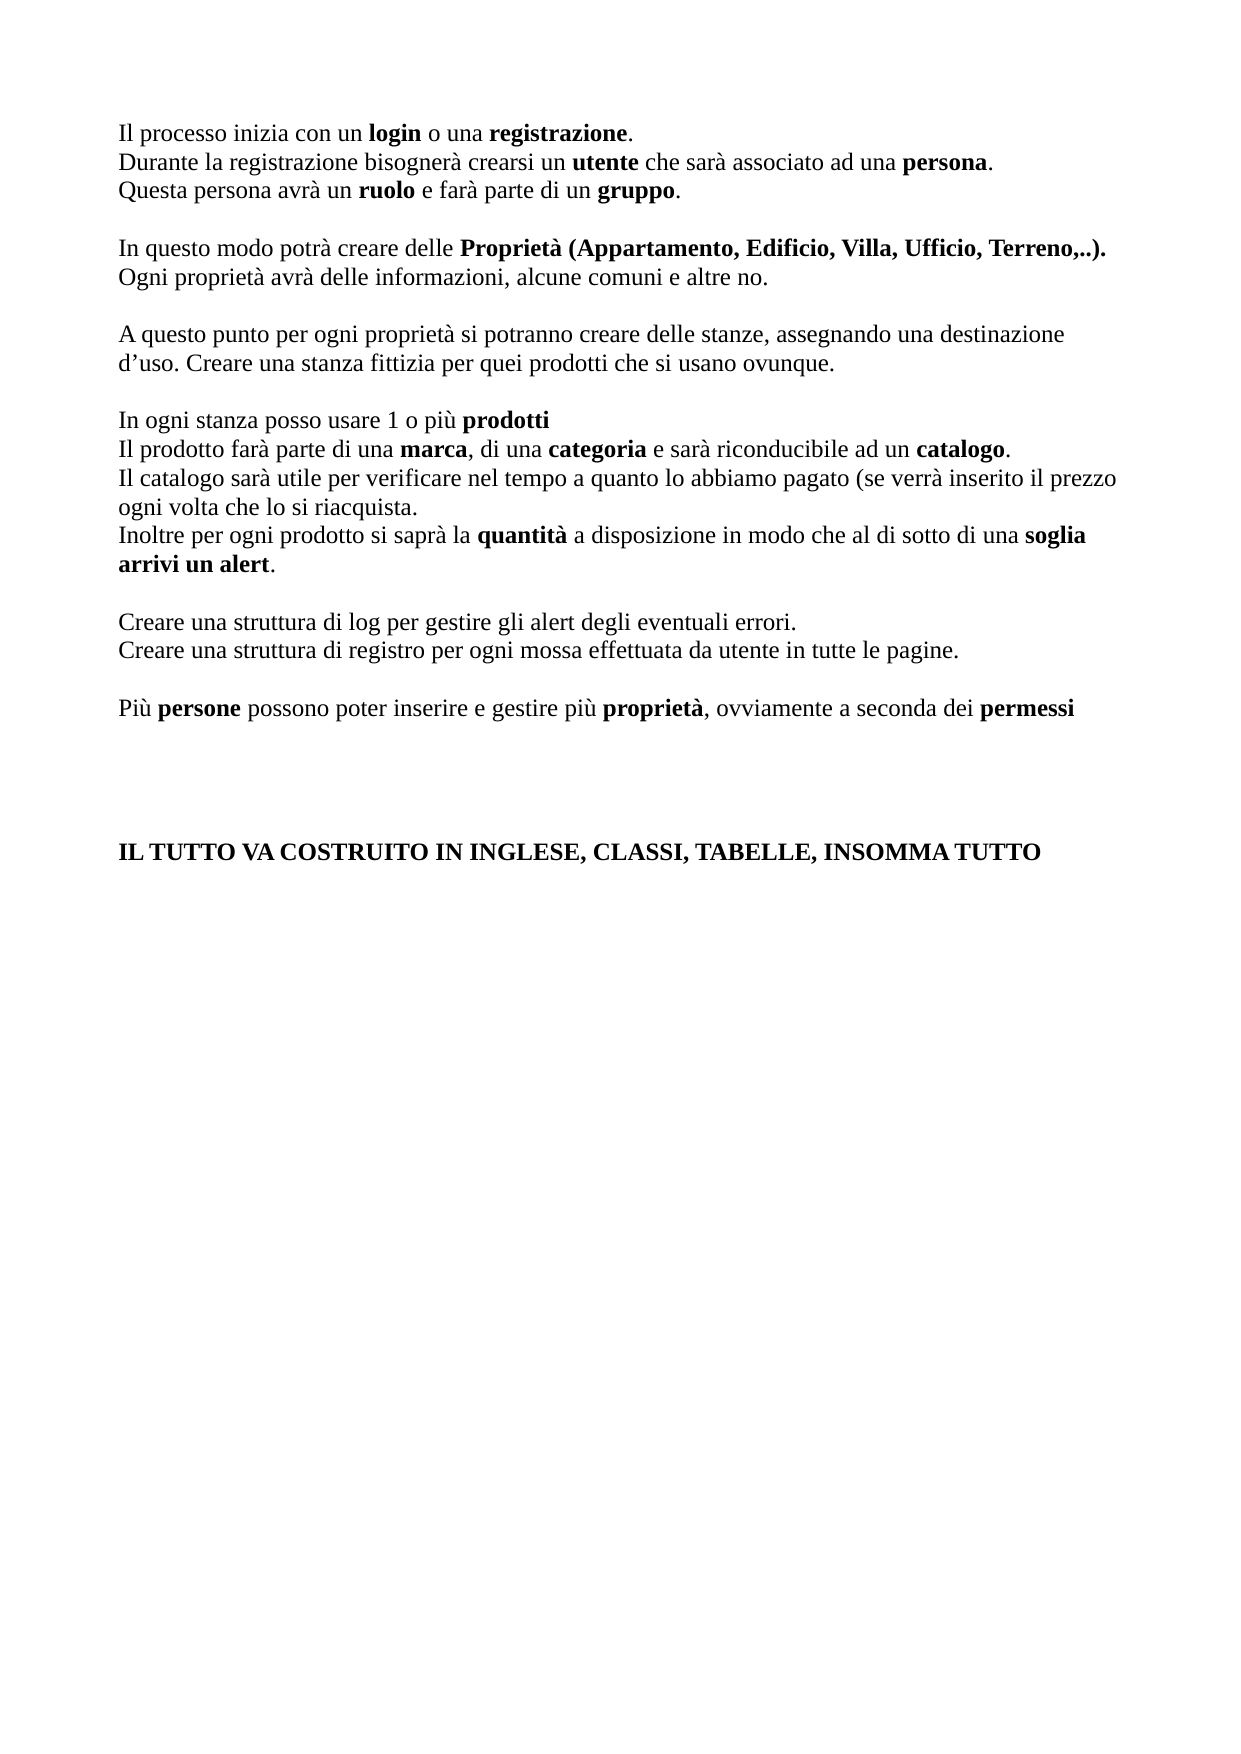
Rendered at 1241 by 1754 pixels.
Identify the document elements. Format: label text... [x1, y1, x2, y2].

text Durante la registrazione bisognerà crearsi un utente che sarà associato ad una persona. [118, 147, 1122, 176]
text In questo modo potrà creare delle Proprietà (Appartamento, Edificio, Villa, Ufficio, Terreno,..). Ogni proprietà avrà delle informazioni, alcune comuni e altre no. [118, 233, 1122, 291]
text In ogni stanza posso usare 1 o più prodotti [118, 406, 1122, 434]
text Inoltre per ogni prodotto si saprà la quantità a disposizione in modo che al di sotto di una soglia arrivi un alert. [118, 521, 1122, 578]
text Il processo inizia con un login o una registrazione. [118, 118, 1122, 147]
text A questo punto per ogni proprietà si potranno creare delle stanze, assegnando una destinazione d’uso. Creare una stanza fittizia per quei prodotti che si usano ovunque. [118, 319, 1122, 377]
text Creare una struttura di log per gestire gli alert degli eventuali errori. [118, 607, 1122, 636]
text IL TUTTO VA COSTRUITO IN INGLESE, CLASSI, TABELLE, INSOMMA TUTTO [118, 837, 1122, 866]
text Il prodotto farà parte di una marca, di una categoria e sarà riconducibile ad un catalogo. [118, 434, 1122, 463]
text Il catalogo sarà utile per verificare nel tempo a quanto lo abbiamo pagato (se verrà inserito il prezzo ogni volta che lo si riacquista. [118, 463, 1122, 521]
text Creare una struttura di registro per ogni mossa effettuata da utente in tutte le pagine. [118, 636, 1122, 664]
text Più persone possono poter inserire e gestire più proprietà, ovviamente a seconda dei permessi [118, 693, 1122, 722]
text Questa persona avrà un ruolo e farà parte di un gruppo. [118, 176, 1122, 204]
